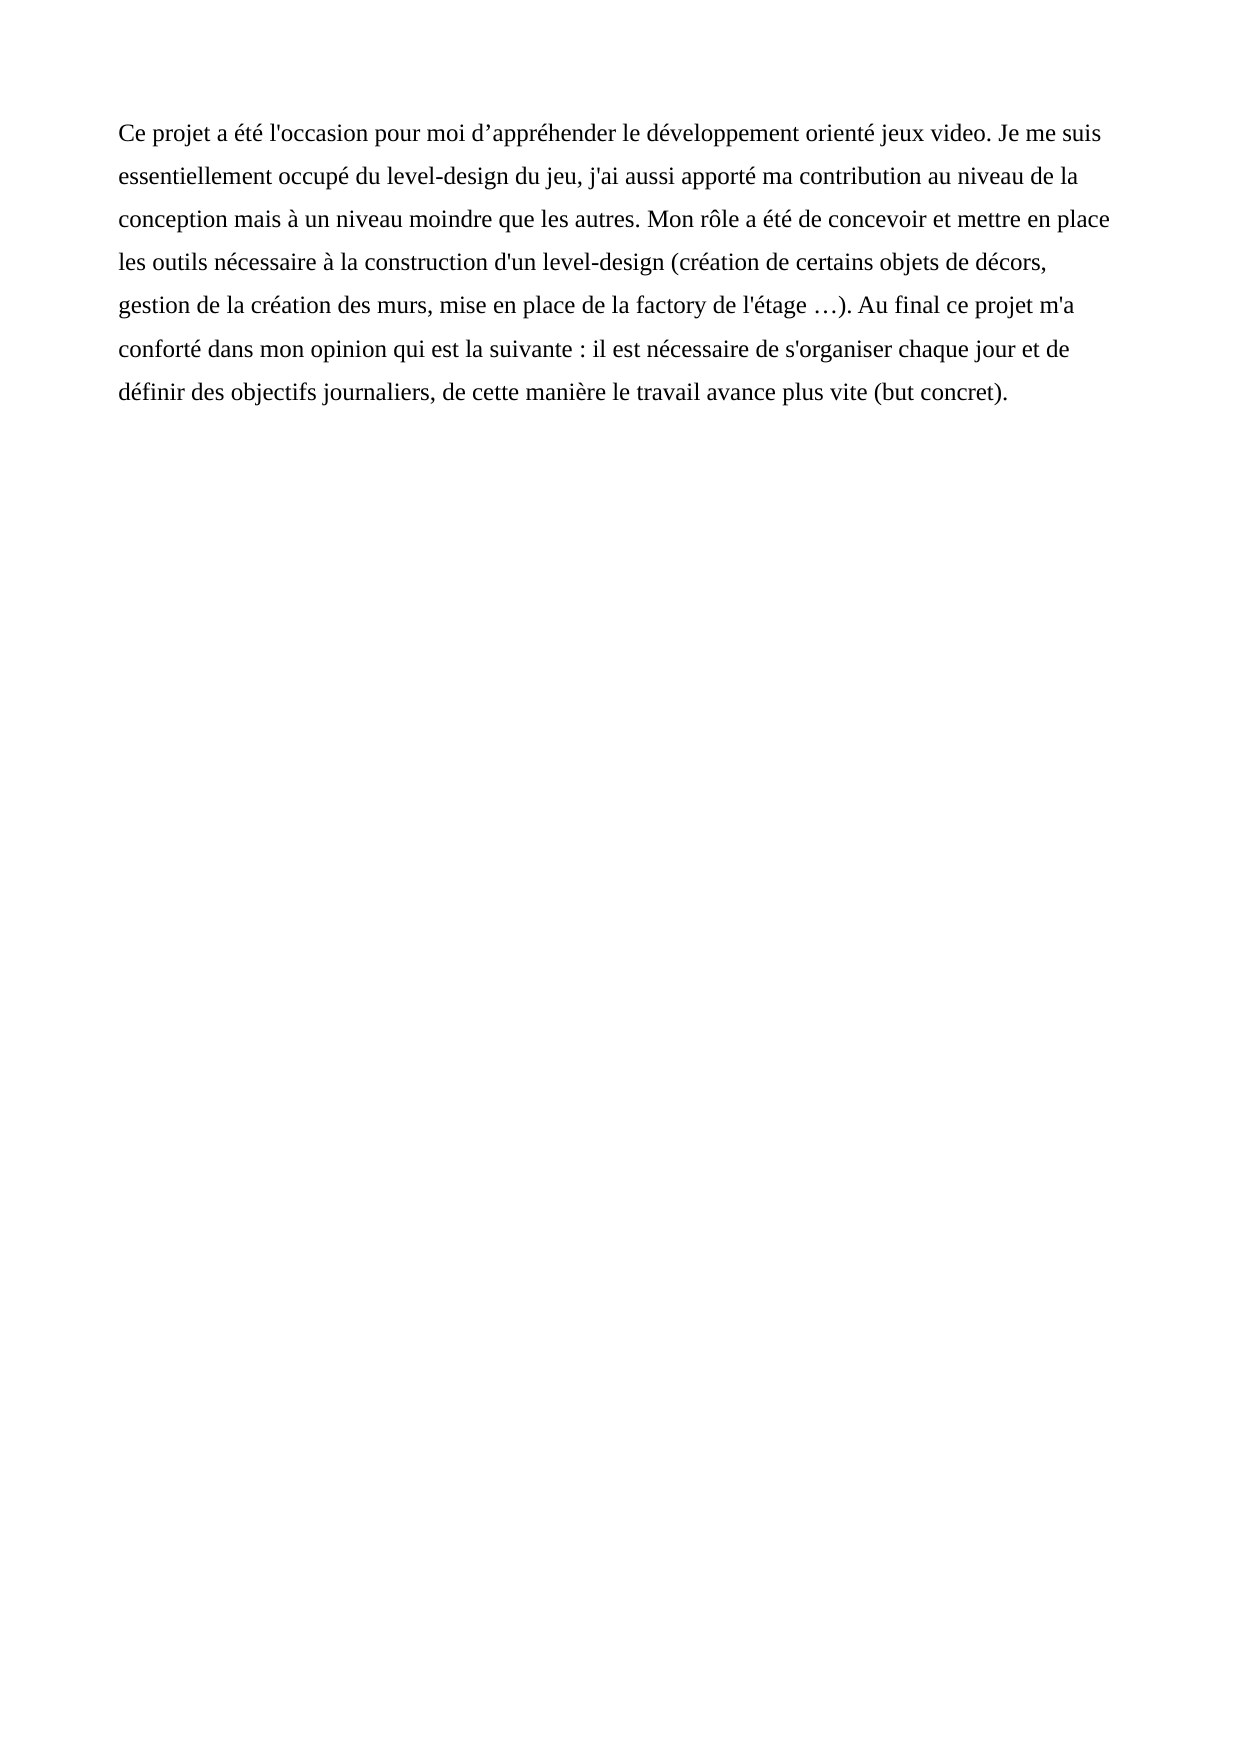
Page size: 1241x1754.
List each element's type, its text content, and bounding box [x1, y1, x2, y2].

text Ce projet a été l'occasion pour moi d’appréhender le développement orienté jeux video. Je me suis essentiellement occupé du level-design du jeu, j'ai aussi apporté ma contribution au niveau de la conception mais à un niveau moindre que les autres. Mon rôle a été de concevoir et mettre en place les outils nécessaire à la construction d'un level-design (création de certains objets de décors, gestion de la création des murs, mise en place de la factory de l'étage …). Au final ce projet m'a conforté dans mon opinion qui est la suivante : il est nécessaire de s'organiser chaque jour et de définir des objectifs journaliers, de cette manière le travail avance plus vite (but concret). [118, 118, 1122, 406]
